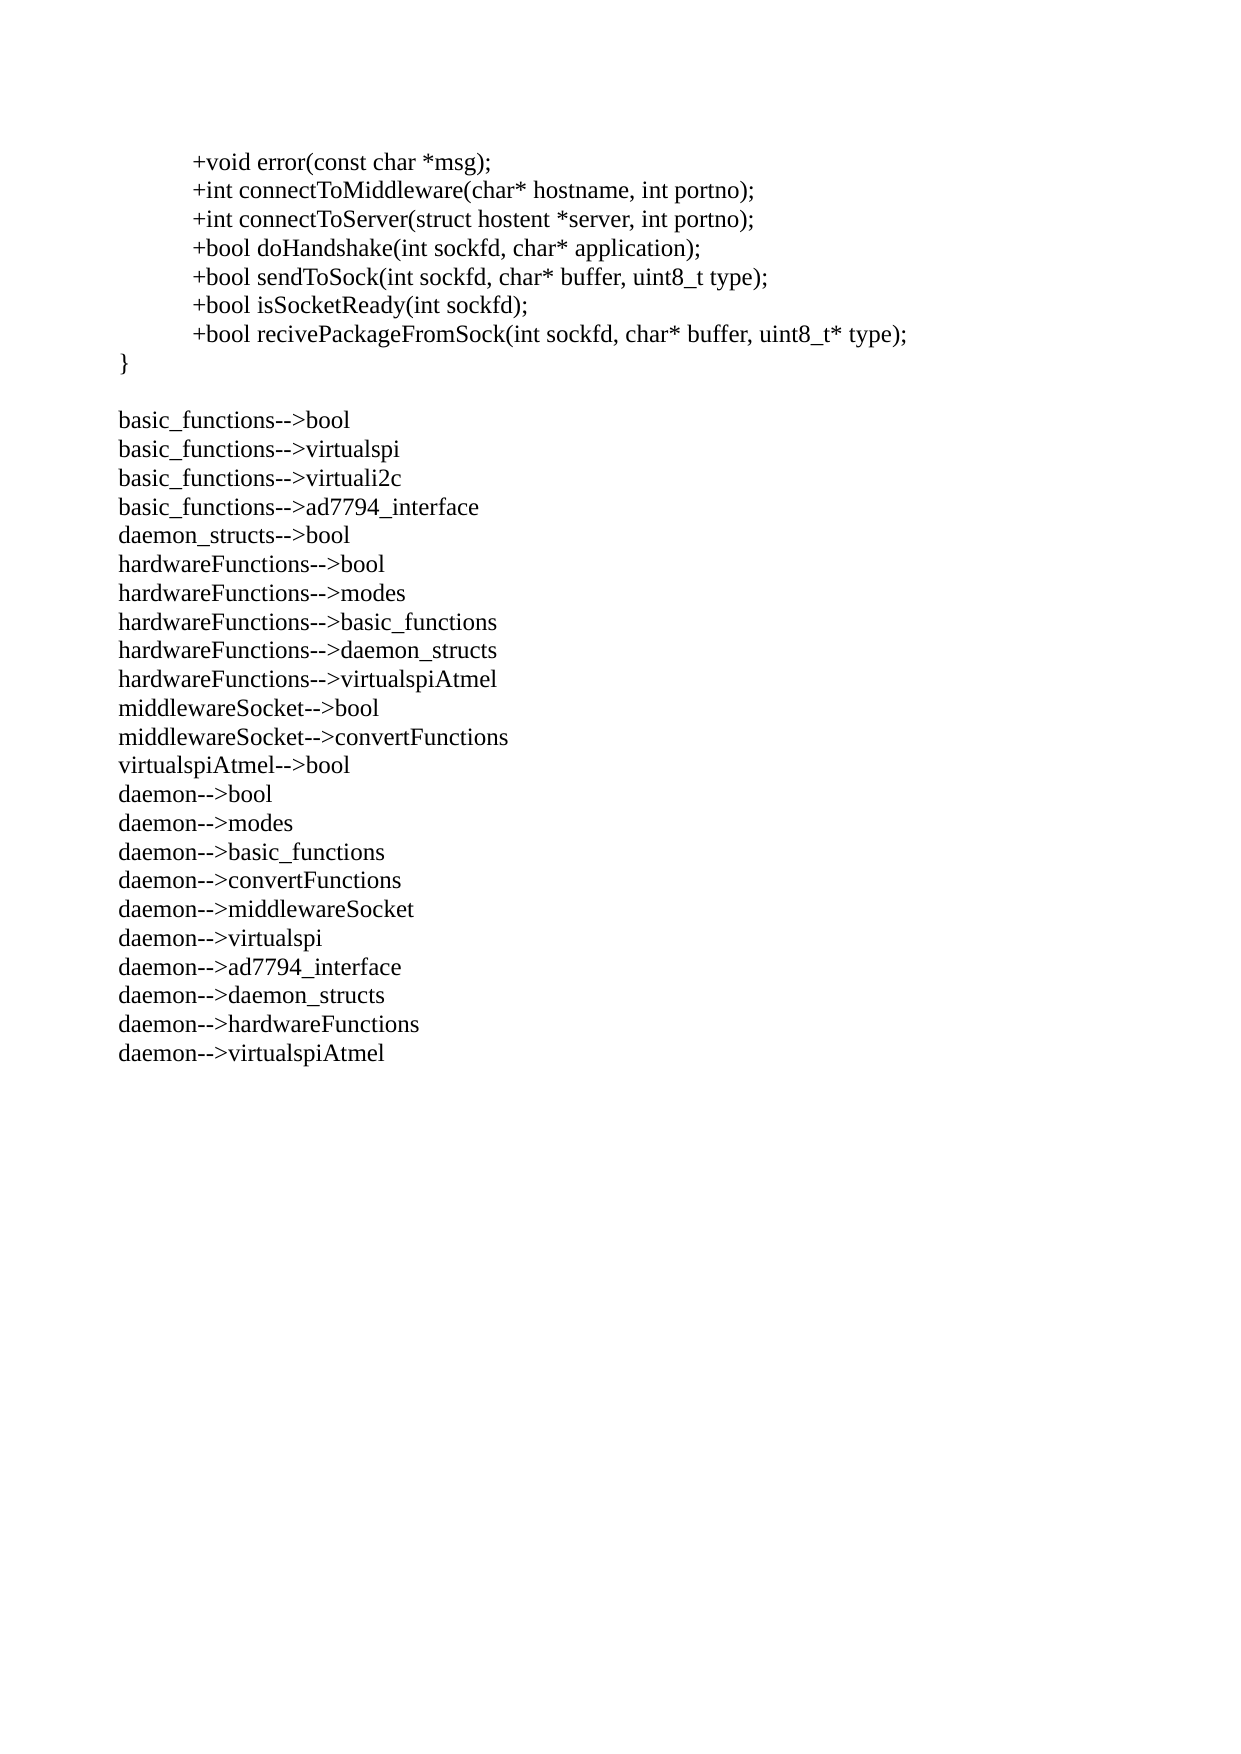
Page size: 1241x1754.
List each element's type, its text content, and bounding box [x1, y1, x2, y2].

text daemon-->convertFunctions [118, 866, 1122, 894]
text } [118, 348, 1122, 377]
text daemon-->virtualspiAtmel [118, 1038, 1122, 1067]
text daemon-->middlewareSocket [118, 894, 1122, 923]
text basic_functions-->ad7794_interface [118, 492, 1122, 521]
text virtualspiAtmel-->bool [118, 751, 1122, 779]
text hardwareFunctions-->bool [118, 549, 1122, 578]
text daemon-->hardwareFunctions [118, 1009, 1122, 1038]
text middlewareSocket-->convertFunctions [118, 722, 1122, 751]
text daemon_structs-->bool [118, 521, 1122, 549]
text +bool isSocketReady(int sockfd); [118, 291, 1122, 319]
text hardwareFunctions-->modes [118, 578, 1122, 607]
text daemon-->ad7794_interface [118, 952, 1122, 981]
text +bool sendToSock(int sockfd, char* buffer, uint8_t type); [118, 262, 1122, 291]
text +void error(const char *msg); [118, 147, 1122, 176]
text +int connectToMiddleware(char* hostname, int portno); [118, 176, 1122, 204]
text daemon-->daemon_structs [118, 981, 1122, 1009]
text hardwareFunctions-->basic_functions [118, 607, 1122, 636]
text basic_functions-->virtuali2c [118, 463, 1122, 492]
text +bool doHandshake(int sockfd, char* application); [118, 233, 1122, 262]
text daemon-->basic_functions [118, 837, 1122, 866]
text +int connectToServer(struct hostent *server, int portno); [118, 204, 1122, 233]
text middlewareSocket-->bool [118, 693, 1122, 722]
text daemon-->modes [118, 808, 1122, 837]
text basic_functions-->virtualspi [118, 434, 1122, 463]
text daemon-->virtualspi [118, 923, 1122, 952]
text basic_functions-->bool [118, 406, 1122, 434]
text hardwareFunctions-->virtualspiAtmel [118, 664, 1122, 693]
text daemon-->bool [118, 779, 1122, 808]
text +bool recivePackageFromSock(int sockfd, char* buffer, uint8_t* type); [118, 319, 1122, 348]
text hardwareFunctions-->daemon_structs [118, 636, 1122, 664]
